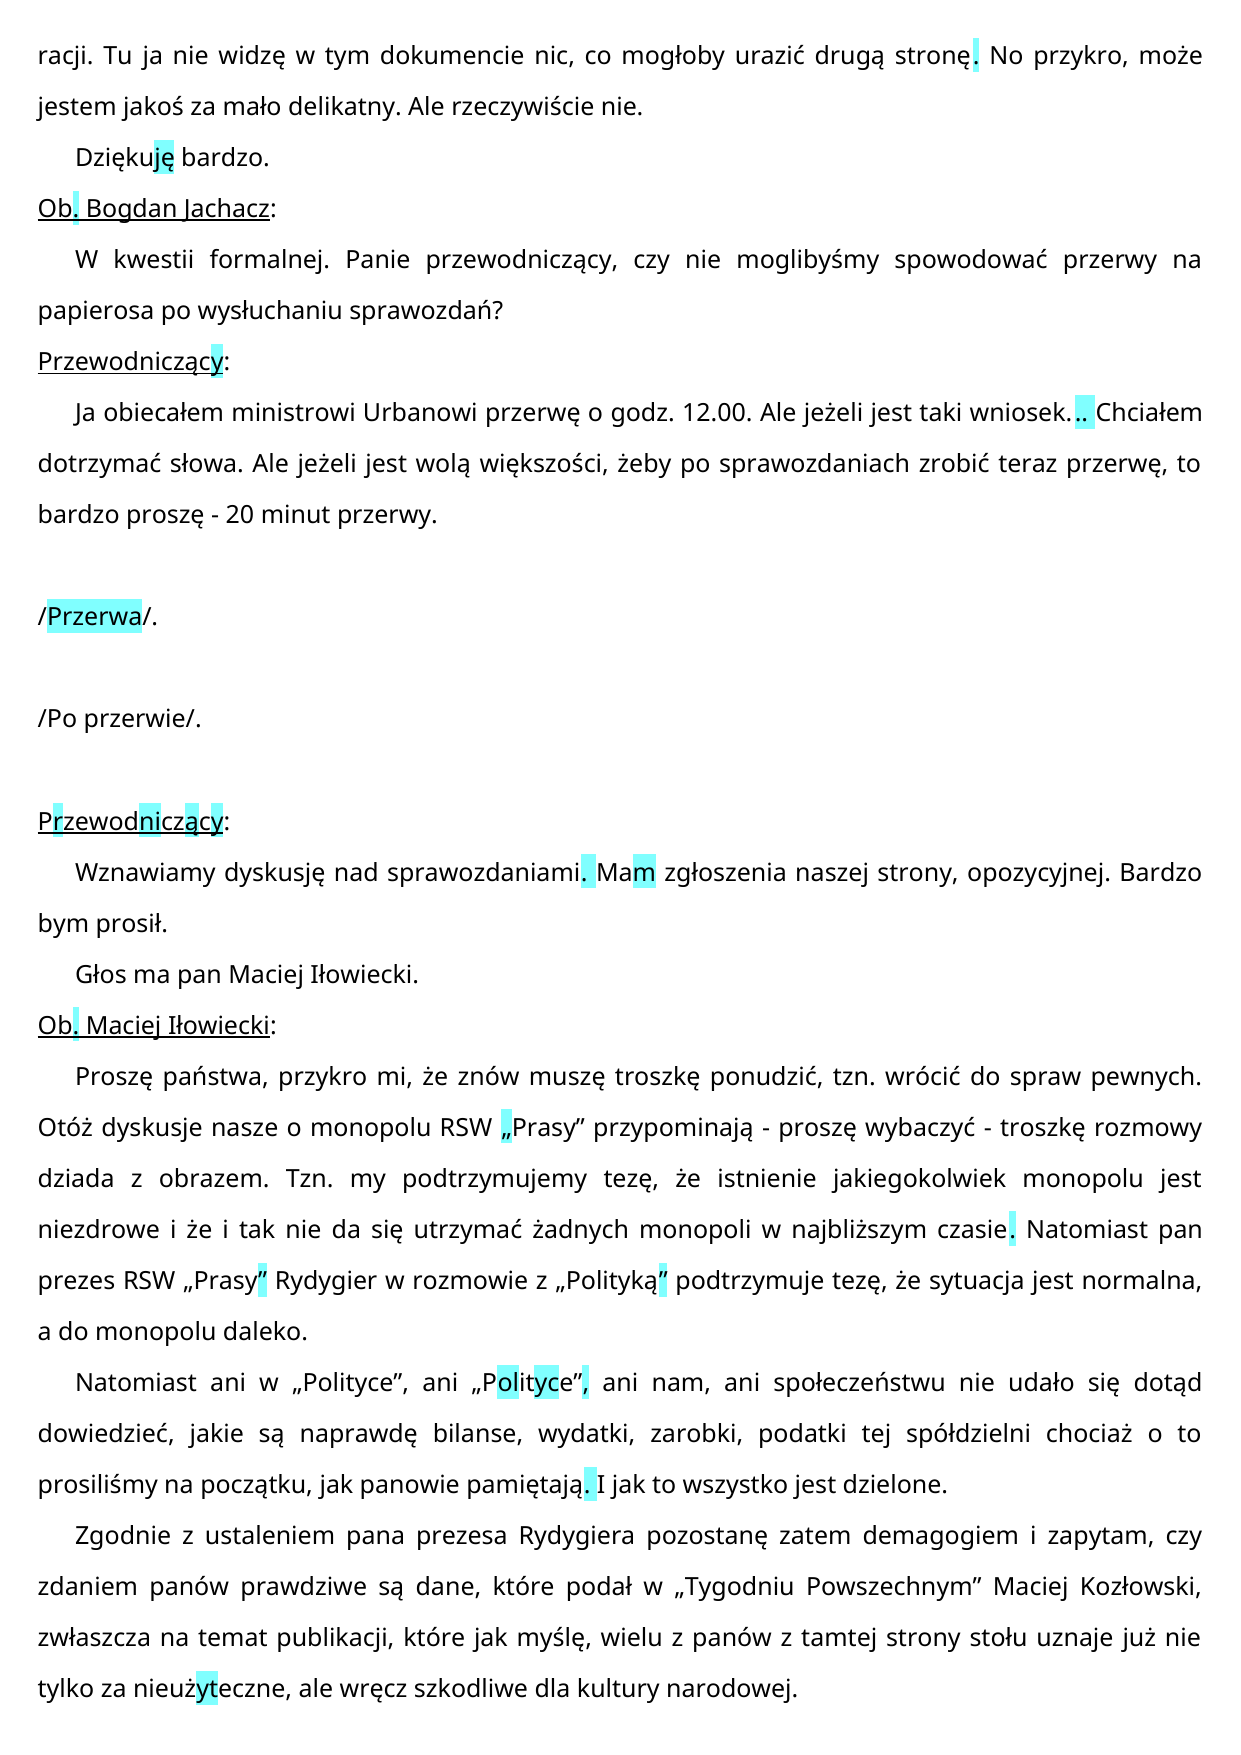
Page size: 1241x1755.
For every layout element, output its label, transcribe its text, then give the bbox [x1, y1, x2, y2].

text racji. Tu ja nie widzę w tym dokumencie nic, co mogłoby urazić drugą stronę. No przykro, może jestem jakoś za mało delikatny. Ale rzeczywiście nie. [37, 37, 1203, 123]
text Proszę państwa, przykro mi, że znów muszę troszkę ponudzić, tzn. wrócić do spraw pewnych. Otóż dyskusje nasze o monopolu RSW „Prasy” przypominają - proszę wybaczyć - troszkę rozmowy dziada z obrazem. Tzn. my podtrzymujemy tezę, że istnienie jakiegokolwiek monopolu jest niezdrowe i że i tak nie da się utrzymać żadnych monopoli w najbliższym czasie. Natomiast pan prezes RSW „Prasy” Rydygier w rozmowie z „Polityką” podtrzymuje tezę, że sytuacja jest normalna, a do monopolu daleko. [37, 1058, 1203, 1348]
text Przewodniczący: [37, 803, 1203, 837]
text Przewodniczący: [37, 344, 1203, 378]
text Dziękuję bardzo. [37, 139, 1203, 174]
text Zgodnie z ustaleniem pana prezesa Rydygiera pozostanę zatem demagogiem i zapytam, czy zdaniem panów prawdziwe są dane, które podał w „Tygodniu Powszechnym” Maciej Kozłowski, zwłaszcza na temat publikacji, które jak myślę, wielu z panów z tamtej strony stołu uznaje już nie tylko za nieużyteczne, ale wręcz szkodliwe dla kultury narodowej. [37, 1518, 1203, 1705]
text Ob. Bogdan Jachacz: [37, 191, 1203, 225]
text /Po przerwie/. [37, 701, 1203, 735]
text W kwestii formalnej. Panie przewodniczący, czy nie moglibyśmy spowodować przerwy na papierosa po wysłuchaniu sprawozdań? [37, 242, 1203, 327]
text Wznawiamy dyskusję nad sprawozdaniami. Mam zgłoszenia naszej strony, opozycyjnej. Bardzo bym prosił. [37, 854, 1203, 939]
text Głos ma pan Maciej Iłowiecki. [37, 956, 1203, 990]
text Ob. Maciej Iłowiecki: [37, 1007, 1203, 1041]
text /Przerwa/. [37, 599, 1203, 633]
text Ja obiecałem ministrowi Urbanowi przerwę o godz. 12.00. Ale jeżeli jest taki wniosek... Chciałem dotrzymać słowa. Ale jeżeli jest wolą większości, żeby po sprawozdaniach zrobić teraz przerwę, to bardzo proszę - 20 minut przerwy. [37, 395, 1203, 531]
text Natomiast ani w „Polityce”, ani „Polityce”, ani nam, ani społeczeństwu nie udało się dotąd dowiedzieć, jakie są naprawdę bilanse, wydatki, zarobki, podatki tej spółdzielni chociaż o to prosiliśmy na początku, jak panowie pamiętają. I jak to wszystko jest dzielone. [37, 1364, 1203, 1501]
